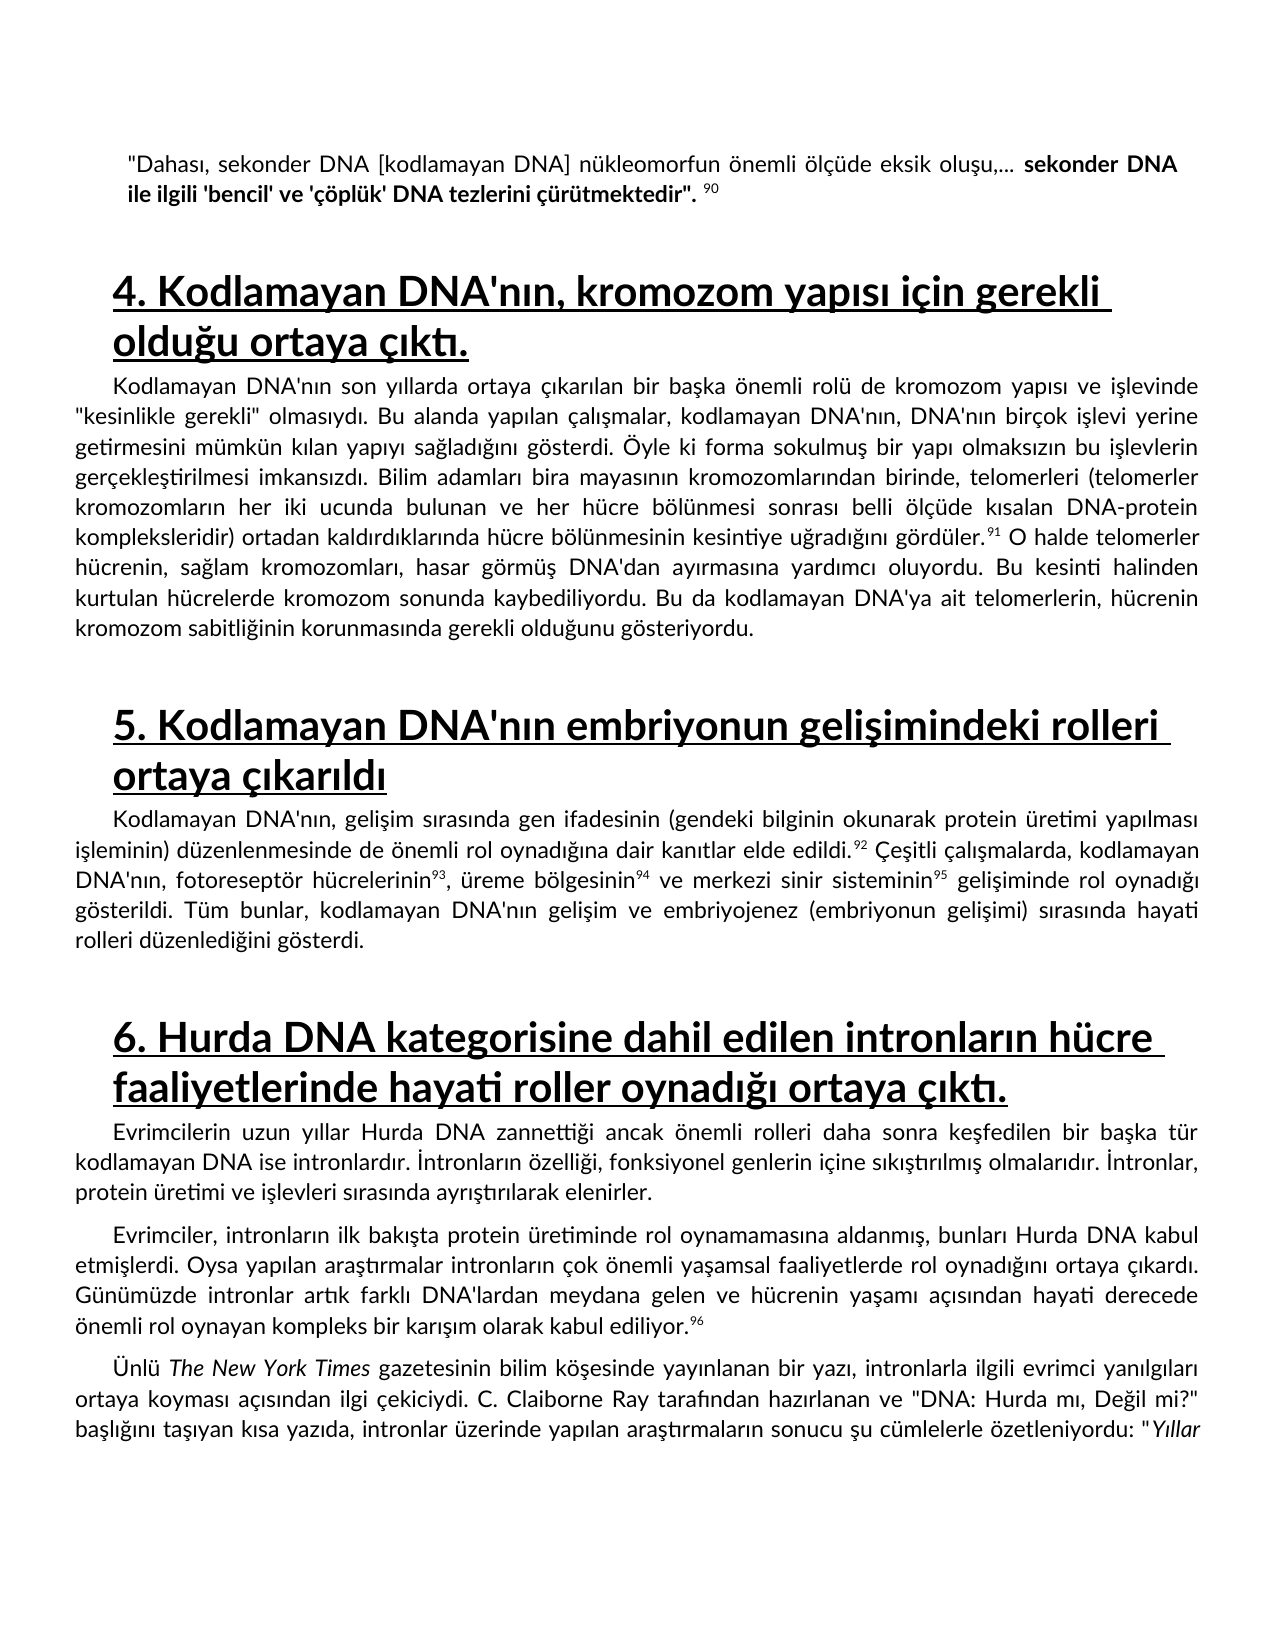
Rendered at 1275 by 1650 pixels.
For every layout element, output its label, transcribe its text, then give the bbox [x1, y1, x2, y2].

subtitle 5. Kodlamayan DNA'nın embriyonun gelişimindeki rolleri ortaya çıkarıldı [112, 699, 1200, 799]
text Kodlamayan DNA'nın, gelişim sırasında gen ifadesinin (gendeki bilginin okunarak protein üretimi yapılması işleminin) düzenlenmesinde de önemli rol oynadığına dair kanıtlar elde edildi.92 Çeşitli çalışmalarda, kodlamayan DNA'nın, fotoreseptör hücrelerinin93, üreme bölgesinin94 ve merkezi sinir sisteminin95 gelişiminde rol oynadığı gösterildi. Tüm bunlar, kodlamayan DNA'nın gelişim ve embriyojenez (embriyonun gelişimi) sırasında hayati rolleri düzenlediğini gösterdi. [75, 805, 1200, 953]
text Kodlamayan DNA'nın son yıllarda ortaya çıkarılan bir başka önemli rolü de kromozom yapısı ve işlevinde "kesinlikle gerekli" olmasıydı. Bu alanda yapılan çalışmalar, kodlamayan DNA'nın, DNA'nın birçok işlevi yerine getirmesini mümkün kılan yapıyı sağladığını gösterdi. Öyle ki forma sokulmuş bir yapı olmaksızın bu işlevlerin gerçekleştirilmesi imkansızdı. Bilim adamları bira mayasının kromozomlarından birinde, telomerleri (telomerler kromozomların her iki ucunda bulunan ve her hücre bölünmesi sonrası belli ölçüde kısalan DNA-protein kompleksleridir) ortadan kaldırdıklarında hücre bölünmesinin kesintiye uğradığını gördüler.91 O halde telomerler hücrenin, sağlam kromozomları, hasar görmüş DNA'dan ayırmasına yardımcı oluyordu. Bu kesinti halinden kurtulan hücrelerde kromozom sonunda kaybediliyordu. Bu da kodlamayan DNA'ya ait telomerlerin, hücrenin kromozom sabitliğinin korunmasında gerekli olduğunu gösteriyordu. [75, 372, 1200, 641]
text Evrimciler, intronların ilk bakışta protein üretiminde rol oynamamasına aldanmış, bunları Hurda DNA kabul etmişlerdi. Oysa yapılan araştırmalar intronların çok önemli yaşamsal faaliyetlerde rol oynadığını ortaya çıkardı. Günümüzde intronlar artık farklı DNA'lardan meydana gelen ve hücrenin yaşamı açısından hayati derecede önemli rol oynayan kompleks bir karışım olarak kabul ediliyor.96 [75, 1221, 1200, 1339]
text Ünlü The New York Times gazetesinin bilim köşesinde yayınlanan bir yazı, intronlarla ilgili evrimci yanılgıları ortaya koyması açısından ilgi çekiciydi. C. Claiborne Ray tarafından hazırlanan ve "DNA: Hurda mı, Değil mi?" başlığını taşıyan kısa yazıda, intronlar üzerinde yapılan araştırmaların sonucu şu cümlelerle özetleniyordu: "Yıllar [75, 1354, 1200, 1442]
text "Dahası, sekonder DNA [kodlamayan DNA] nükleomorfun önemli ölçüde eksik oluşu,... sekonder DNA ile ilgili 'bencil' ve 'çöplük' DNA tezlerini çürütmektedir". 90 [127, 150, 1177, 208]
subtitle 4. Kodlamayan DNA'nın, kromozom yapısı için gerekli olduğu ortaya çıktı. [112, 266, 1200, 366]
text Evrimcilerin uzun yıllar Hurda DNA zannettiği ancak önemli rolleri daha sonra keşfedilen bir başka tür kodlamayan DNA ise intronlardır. İntronların özelliği, fonksiyonel genlerin içine sıkıştırılmış olmalarıdır. İntronlar, protein üretimi ve işlevleri sırasında ayrıştırılarak elenirler. [75, 1118, 1200, 1206]
subtitle 6. Hurda DNA kategorisine dahil edilen intronların hücre faaliyetlerinde hayati roller oynadığı ortaya çıktı. [112, 1011, 1200, 1111]
